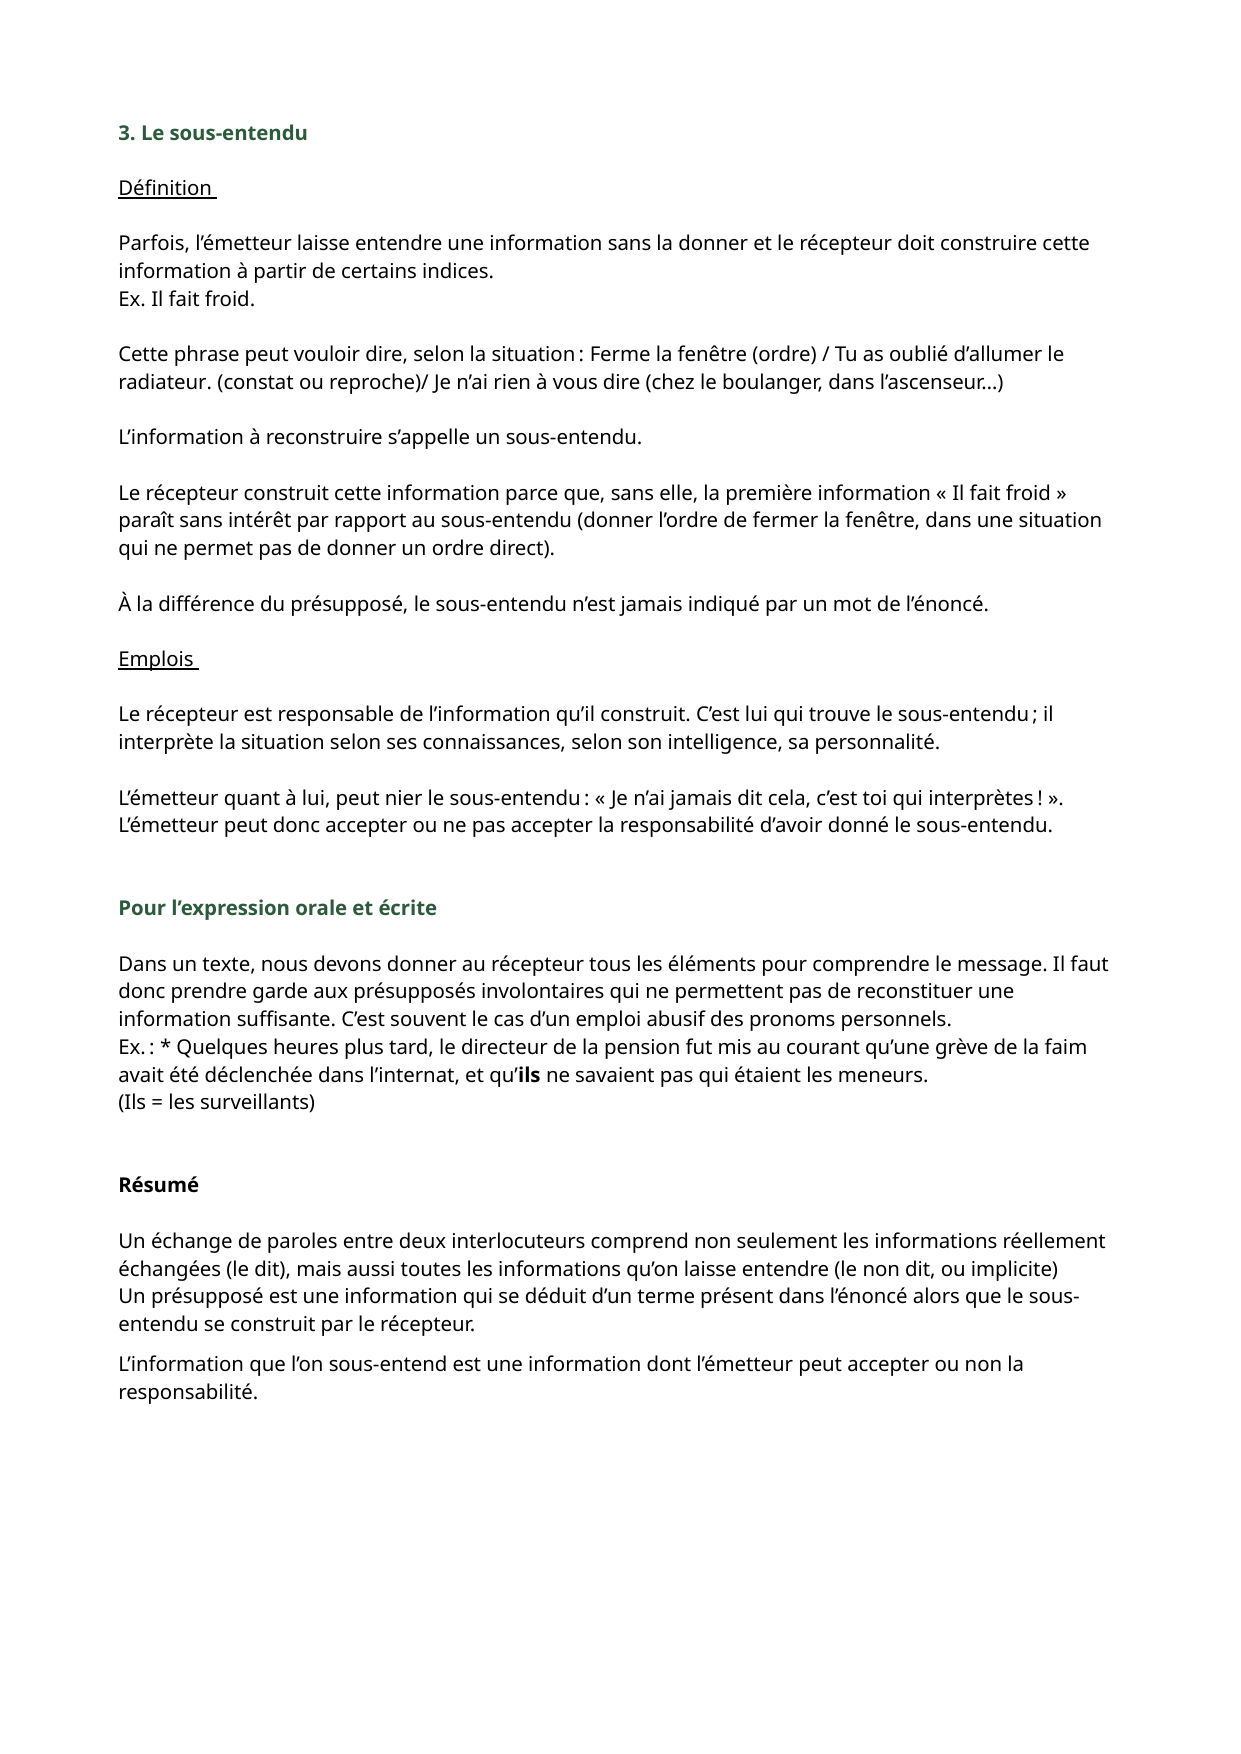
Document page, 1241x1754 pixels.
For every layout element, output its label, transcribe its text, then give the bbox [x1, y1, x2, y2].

text L’information que l’on sous-entend est une information dont l’émetteur peut accepter ou non la responsabilité. [118, 1350, 1122, 1405]
text 3. Le sous-entendu Définition Parfois, l’émetteur laisse entendre une information sans la donner et le récepteur doit construire cette information à partir de certains indices. Ex. Il fait froid. Cette phrase peut vouloir dire, selon la situation : Ferme la fenêtre (ordre) / Tu as oublié d’allumer le radiateur. (constat ou reproche)/ Je n’ai rien à vous dire (chez le boulanger, dans l’ascenseur…) L’information à reconstruire s’appelle un sous-entendu. Le récepteur construit cette information parce que, sans elle, la première information « Il fait froid » paraît sans intérêt par rapport au sous-entendu (donner l’ordre de fermer la fenêtre, dans une situation qui ne permet pas de donner un ordre direct). À la différence du présupposé, le sous-entendu n’est jamais indiqué par un mot de l’énoncé. Emplois Le récepteur est responsable de l’information qu’il construit. C’est lui qui trouve le sous-entendu ; il interprète la situation selon ses connaissances, selon son intelligence, sa personnalité. L’émetteur quant à lui, peut nier le sous-entendu : « Je n’ai jamais dit cela, c’est toi qui interprètes ! ». L’émetteur peut donc accepter ou ne pas accepter la responsabilité d’avoir donné le sous-entendu. Pour l’expression orale et écrite Dans un texte, nous devons donner au récepteur tous les éléments pour comprendre le message. Il faut donc prendre garde aux présupposés involontaires qui ne permettent pas de reconstituer une information suffisante. C’est souvent le cas d’un emploi abusif des pronoms personnels. Ex. : * Quelques heures plus tard, le directeur de la pension fut mis au courant qu’une grève de la faim avait été déclenchée dans l’internat, et qu’ils ne savaient pas qui étaient les meneurs. (Ils = les surveillants) Résumé Un échange de paroles entre deux interlocuteurs comprend non seulement les informations réellement échangées (le dit), mais aussi toutes les informations qu’on laisse entendre (le non dit, ou implicite) Un présupposé est une information qui se déduit d’un terme présent dans l’énoncé alors que le sous-entendu se construit par le récepteur. [118, 118, 1122, 1337]
